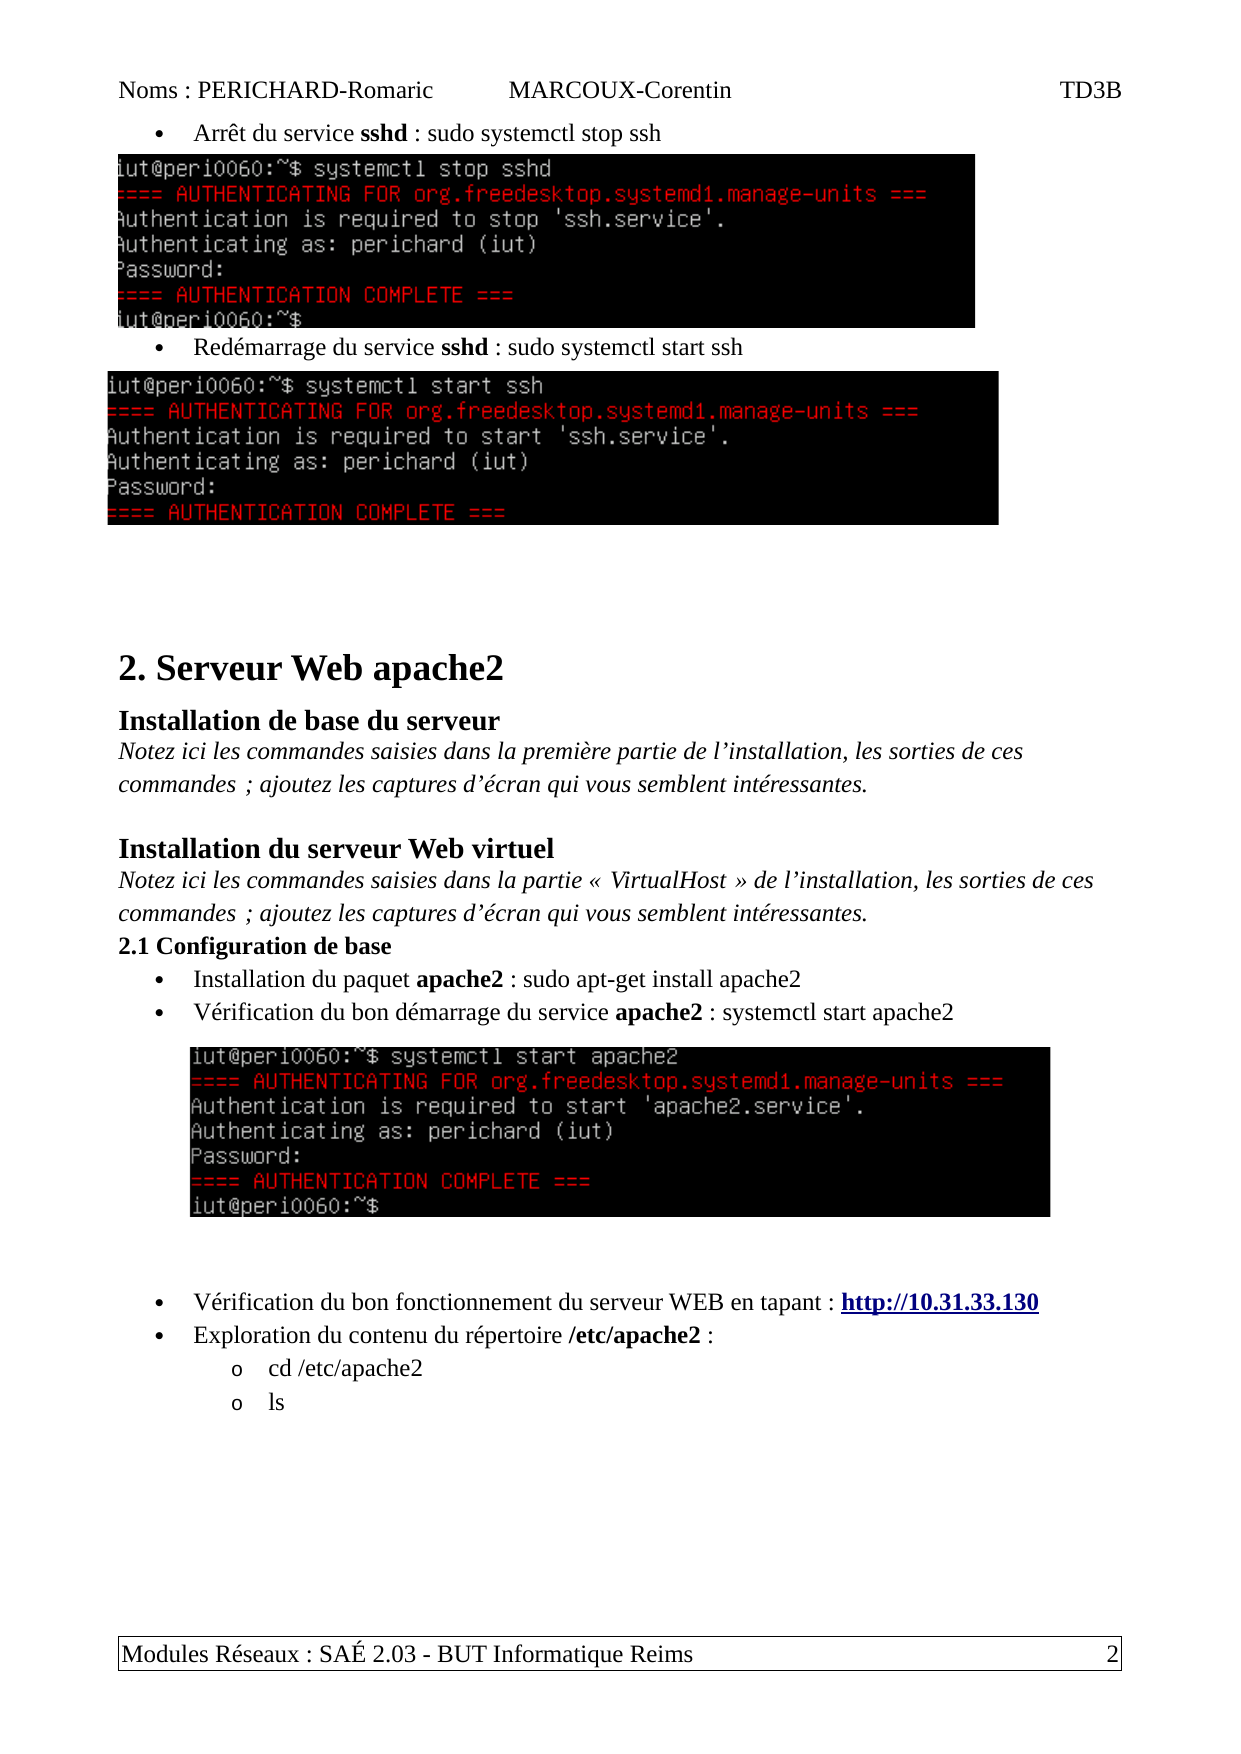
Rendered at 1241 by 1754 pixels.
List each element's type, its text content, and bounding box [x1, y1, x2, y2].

text 2.1 Configuration de base [118, 931, 1122, 960]
text Notez ici les commandes saisies dans la partie « VirtualHost » de l’installation, les sorties de ces commandes ; ajoutez les captures d’écran qui vous semblent intéressantes. [118, 865, 1122, 927]
list cd /etc/apache2 [231, 1353, 1122, 1383]
list Vérification du bon démarrage du service apache2 : systemctl start apache2 [156, 997, 1122, 1026]
list Vérification du bon fonctionnement du serveur WEB en tapant : http://10.31.33.130 [156, 1287, 1122, 1316]
subtitle Installation de base du serveur [118, 703, 1122, 736]
subtitle Installation du serveur Web virtuel [118, 831, 1122, 865]
text Notez ici les commandes saisies dans la première partie de l’installation, les sorties de ces commandes ; ajoutez les captures d’écran qui vous semblent intéressantes. [118, 736, 1122, 798]
list Exploration du contenu du répertoire /etc/apache2 : [156, 1320, 1122, 1349]
list Redémarrage du service sshd : sudo systemctl start ssh [156, 166, 1122, 360]
list ls [231, 1387, 1122, 1417]
list Installation du paquet apache2 : sudo apt-get install apache2 [156, 964, 1122, 993]
list Arrêt du service sshd : sudo systemctl stop ssh [156, 118, 1122, 147]
subtitle 2. Serveur Web apache2 [118, 645, 1122, 688]
